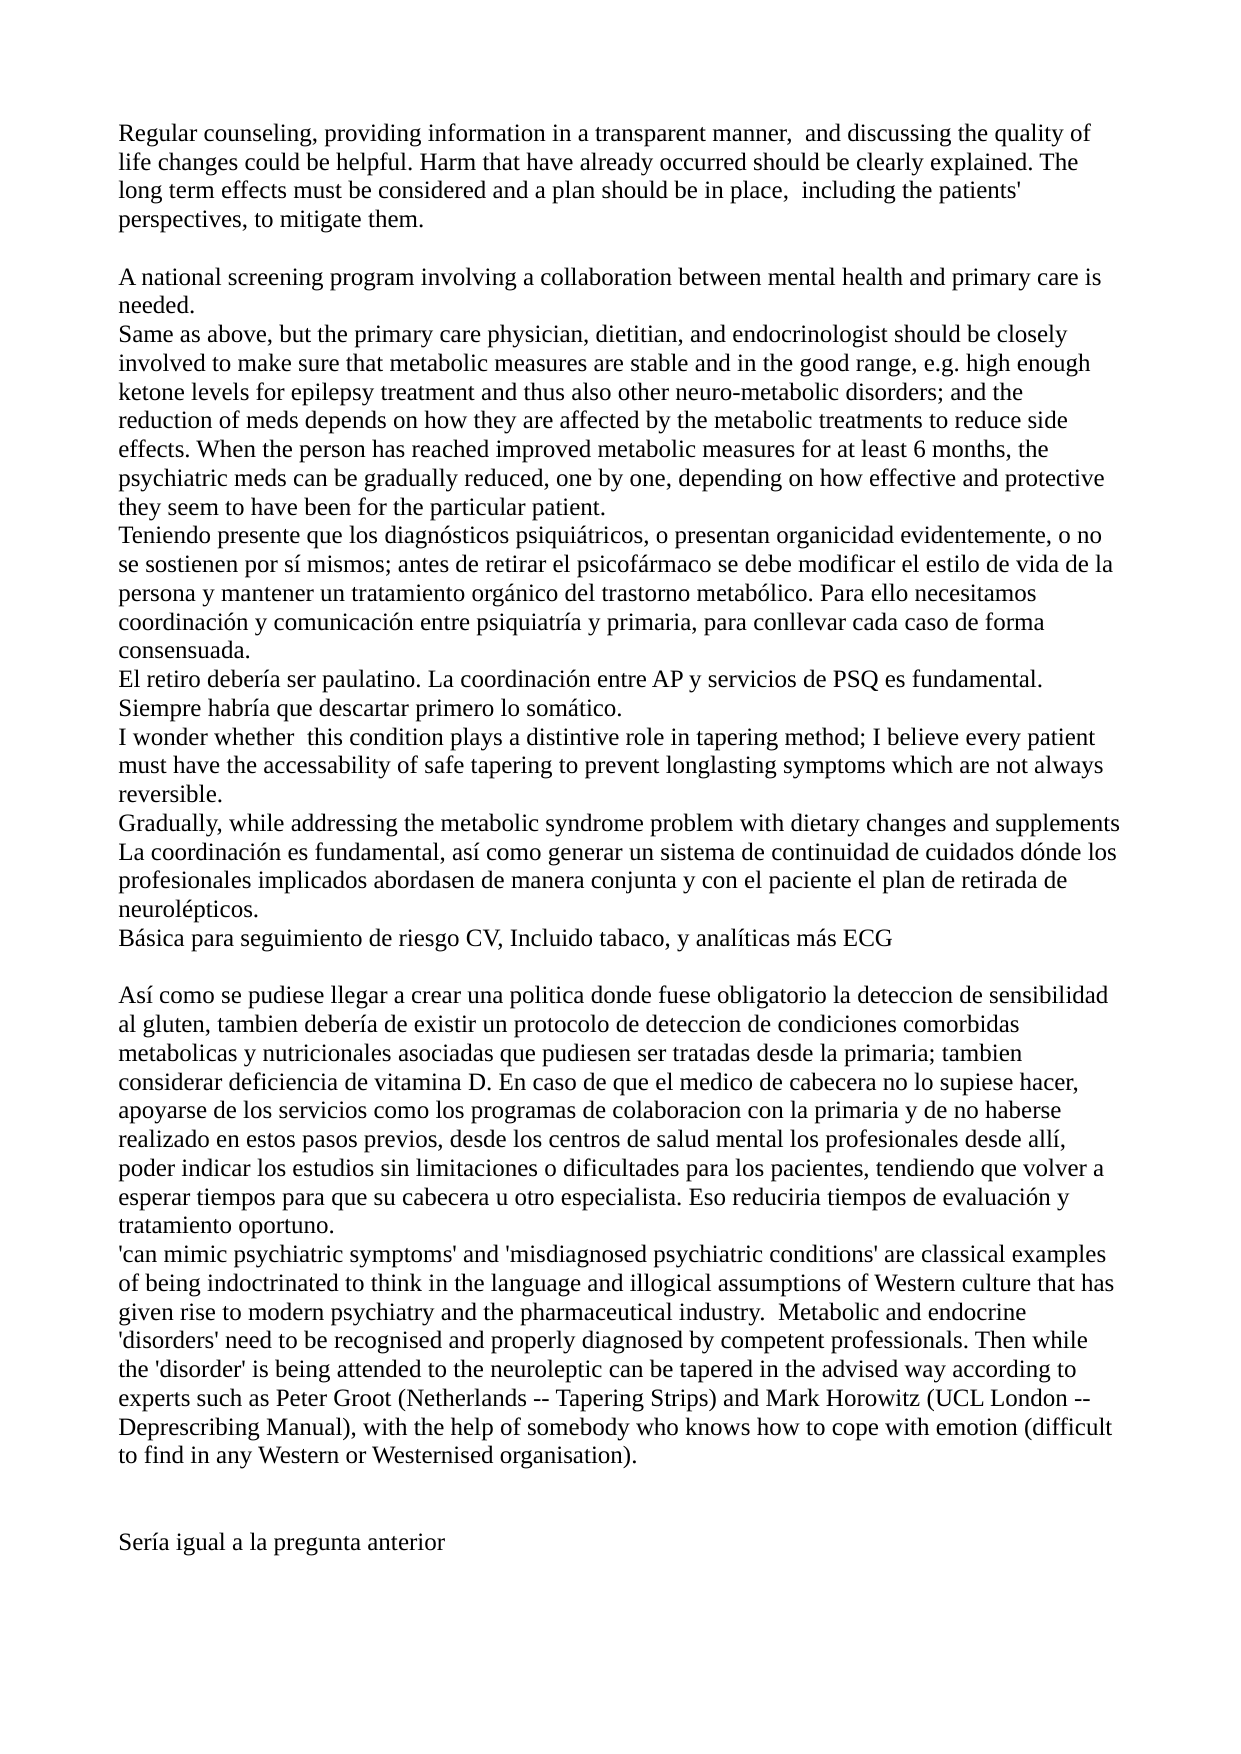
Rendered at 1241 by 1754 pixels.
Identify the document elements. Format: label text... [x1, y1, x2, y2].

text La coordinación es fundamental, así como generar un sistema de continuidad de cuidados dónde los profesionales implicados abordasen de manera conjunta y con el paciente el plan de retirada de neurolépticos. [118, 837, 1122, 923]
text 'can mimic psychiatric symptoms' and 'misdiagnosed psychiatric conditions' are classical examples of being indoctrinated to think in the language and illogical assumptions of Western culture that has given rise to modern psychiatry and the pharmaceutical industry. Metabolic and endocrine 'disorders' need to be recognised and properly diagnosed by competent professionals. Then while the 'disorder' is being attended to the neuroleptic can be tapered in the advised way according to experts such as Peter Groot (Netherlands -- Tapering Strips) and Mark Horowitz (UCL London -- Deprescribing Manual), with the help of somebody who knows how to cope with emotion (difficult to find in any Western or Westernised organisation). [118, 1239, 1122, 1469]
text Básica para seguimiento de riesgo CV, Incluido tabaco, y analíticas más ECG [118, 923, 1122, 952]
text I wonder whether this condition plays a distintive role in tapering method; I believe every patient must have the accessability of safe tapering to prevent longlasting symptoms which are not always reversible. [118, 722, 1122, 808]
text A national screening program involving a collaboration between mental health and primary care is needed. [118, 262, 1122, 319]
text Así como se pudiese llegar a crear una politica donde fuese obligatorio la deteccion de sensibilidad al gluten, tambien debería de existir un protocolo de deteccion de condiciones comorbidas metabolicas y nutricionales asociadas que pudiesen ser tratadas desde la primaria; tambien considerar deficiencia de vitamina D. En caso de que el medico de cabecera no lo supiese hacer, apoyarse de los servicios como los programas de colaboracion con la primaria y de no haberse realizado en estos pasos previos, desde los centros de salud mental los profesionales desde allí, poder indicar los estudios sin limitaciones o dificultades para los pacientes, tendiendo que volver a esperar tiempos para que su cabecera u otro especialista. Eso reduciria tiempos de evaluación y tratamiento oportuno. [118, 981, 1122, 1239]
text El retiro debería ser paulatino. La coordinación entre AP y servicios de PSQ es fundamental. Siempre habría que descartar primero lo somático. [118, 664, 1122, 722]
text Regular counseling, providing information in a transparent manner, and discussing the quality of life changes could be helpful. Harm that have already occurred should be clearly explained. The long term effects must be considered and a plan should be in place, including the patients' perspectives, to mitigate them. [118, 118, 1122, 233]
text Gradually, while addressing the metabolic syndrome problem with dietary changes and supplements [118, 808, 1122, 837]
text Sería igual a la pregunta anterior [118, 1527, 1122, 1556]
text Same as above, but the primary care physician, dietitian, and endocrinologist should be closely involved to make sure that metabolic measures are stable and in the good range, e.g. high enough ketone levels for epilepsy treatment and thus also other neuro-metabolic disorders; and the reduction of meds depends on how they are affected by the metabolic treatments to reduce side effects. When the person has reached improved metabolic measures for at least 6 months, the psychiatric meds can be gradually reduced, one by one, depending on how effective and protective they seem to have been for the particular patient. [118, 319, 1122, 521]
text Teniendo presente que los diagnósticos psiquiátricos, o presentan organicidad evidentemente, o no se sostienen por sí mismos; antes de retirar el psicofármaco se debe modificar el estilo de vida de la persona y mantener un tratamiento orgánico del trastorno metabólico. Para ello necesitamos coordinación y comunicación entre psiquiatría y primaria, para conllevar cada caso de forma consensuada. [118, 521, 1122, 664]
